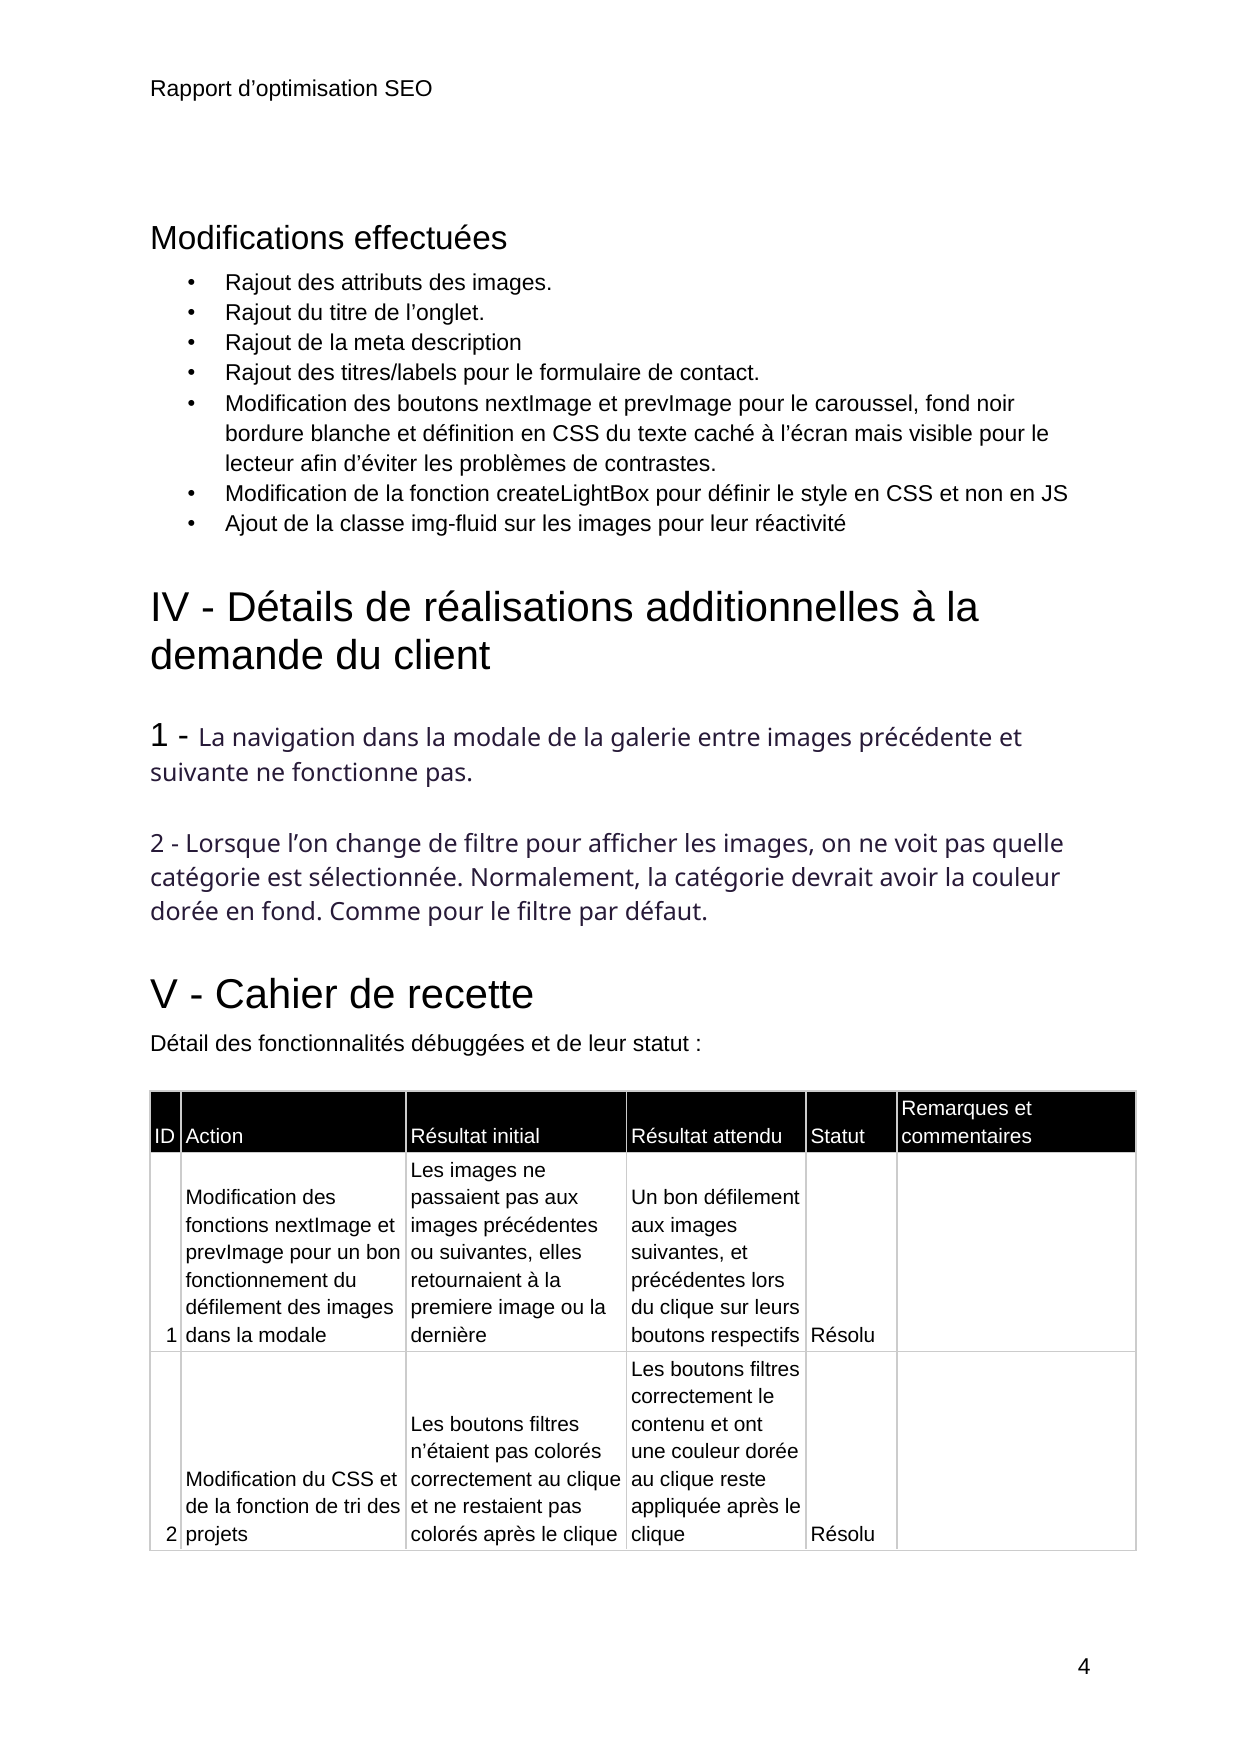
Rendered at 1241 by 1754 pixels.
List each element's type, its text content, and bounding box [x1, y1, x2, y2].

table_header ID [151, 1092, 180, 1152]
table_header Remarques et commentaires [898, 1092, 1135, 1152]
table_header Statut [807, 1092, 896, 1152]
table_cell Modification du CSS et de la fonction de tri des projets [182, 1352, 405, 1549]
list Ajout de la classe img-fluid sur les images pour leur réactivité [187, 510, 1090, 537]
subtitle IV - Détails de réalisations additionnelles à la demande du client [150, 582, 1090, 678]
table_cell Les boutons filtres correctement le contenu et ont une couleur dorée au clique reste appliquée après le clique [627, 1352, 805, 1549]
table_cell Un bon défilement aux images suivantes, et précédentes lors du clique sur leurs boutons respectifs [627, 1153, 805, 1351]
list Rajout du titre de l’onglet. [187, 299, 1090, 325]
subtitle 1 - La navigation dans la modale de la galerie entre images précédente et suivante ne fonctionne pas. [150, 716, 1090, 788]
table_header Action [182, 1092, 405, 1152]
subtitle Modifications effectuées [150, 218, 1090, 256]
table_cell Les boutons filtres n’étaient pas colorés correctement au clique et ne restaient pas colorés après le clique [407, 1352, 626, 1549]
table_cell Résolu [807, 1352, 896, 1549]
list Rajout des titres/labels pour le formulaire de contact. [187, 359, 1090, 386]
list Rajout des attributs des images. [187, 269, 1090, 295]
table_cell [898, 1352, 1135, 1549]
text Détail des fonctionnalités débuggées et de leur statut : [150, 1030, 1090, 1056]
table_cell 2 [151, 1352, 180, 1549]
subtitle V - Cahier de recette [150, 969, 1090, 1017]
table_cell Résolu [807, 1153, 896, 1351]
table_cell Les images ne passaient pas aux images précédentes ou suivantes, elles retournaient à la premiere image ou la dernière [407, 1153, 626, 1351]
list Rajout de la meta description [187, 329, 1090, 355]
table_cell Modification des fonctions nextImage et prevImage pour un bon fonctionnement du défilement des images dans la modale [182, 1153, 405, 1351]
table_cell 1 [151, 1153, 180, 1351]
table_header Résultat initial [407, 1092, 626, 1152]
table_header Résultat attendu [627, 1092, 805, 1152]
list Modification des boutons nextImage et prevImage pour le caroussel, fond noir bordure blanche et définition en CSS du texte caché à l’écran mais visible pour le lecteur afin d’éviter les problèmes de contrastes. [187, 389, 1090, 476]
subtitle 2 - Lorsque l’on change de filtre pour afficher les images, on ne voit pas quelle catégorie est sélectionnée. Normalement, la catégorie devrait avoir la couleur dorée en fond. Comme pour le filtre par défaut. [150, 826, 1090, 928]
list Modification de la fonction createLightBox pour définir le style en CSS et non en JS [187, 480, 1090, 506]
table_cell [898, 1153, 1135, 1351]
